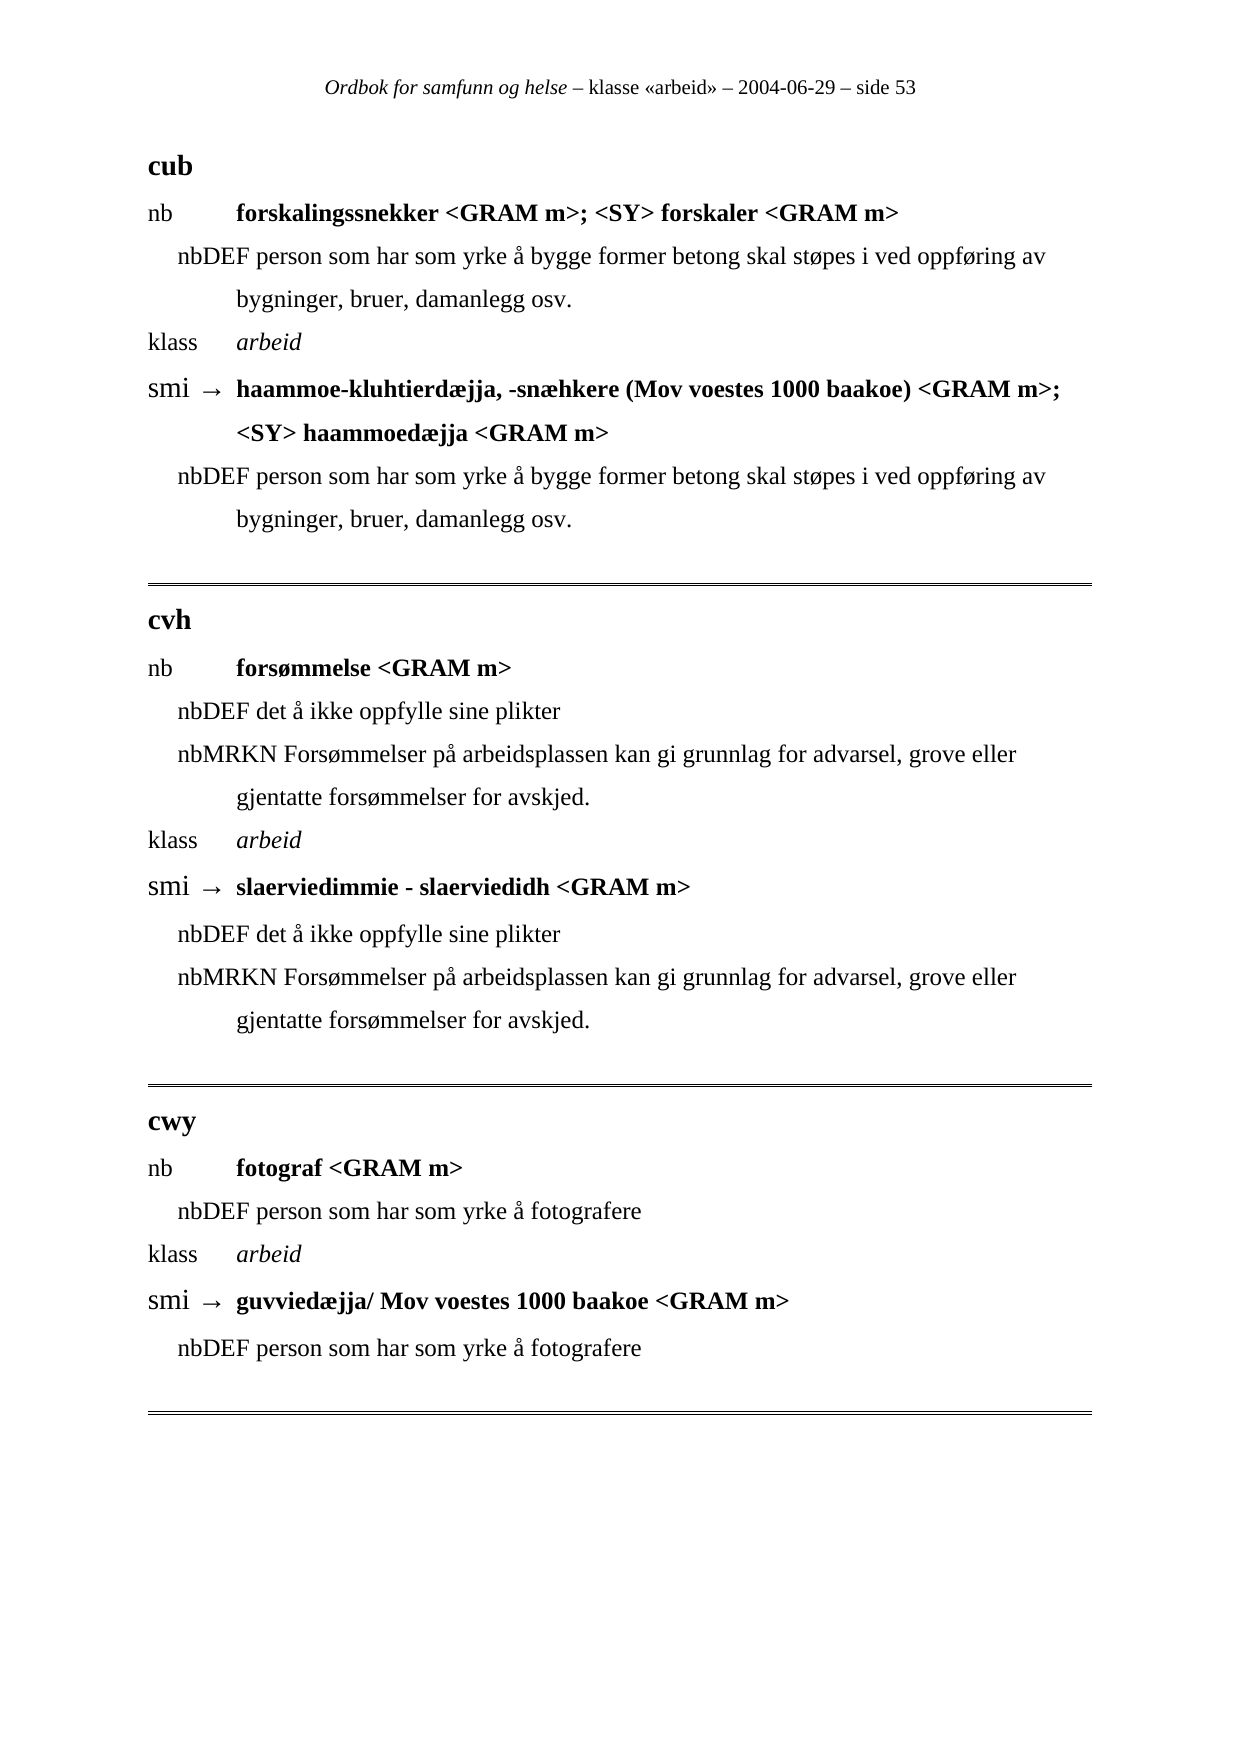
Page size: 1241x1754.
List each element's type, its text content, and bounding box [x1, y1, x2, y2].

text nb forsømmelse <GRAM m> [148, 653, 1092, 681]
text nbDEF det å ikke oppfylle sine plikter [177, 919, 1092, 947]
text smi → guvviedæjja/ Mov voestes 1000 baakoe <GRAM m> [148, 1282, 1092, 1316]
text smi → haammoe-kluhtierdæjja, -snæhkere (Mov voestes 1000 baakoe) <GRAM m>; <SY> haammoedæjja <GRAM m> [148, 370, 1092, 447]
text klass arbeid [148, 327, 1092, 356]
text nbDEF person som har som yrke å bygge former betong skal støpes i ved oppføring av bygninger, bruer, damanlegg osv. [177, 241, 1092, 313]
text nbMRKN Forsømmelser på arbeidsplassen kan gi grunnlag for advarsel, grove eller gjentatte forsømmelser for avskjed. [177, 962, 1092, 1034]
text nbDEF person som har som yrke å fotografere [177, 1196, 1092, 1225]
text cwy [148, 1103, 1092, 1136]
text cub [148, 148, 1092, 181]
text smi → slaerviedimmie - slaerviedidh <GRAM m> [148, 868, 1092, 902]
text nbDEF person som har som yrke å fotografere [177, 1333, 1092, 1361]
text klass arbeid [148, 825, 1092, 854]
text nb fotograf <GRAM m> [148, 1153, 1092, 1182]
text nbMRKN Forsømmelser på arbeidsplassen kan gi grunnlag for advarsel, grove eller gjentatte forsømmelser for avskjed. [177, 739, 1092, 811]
text klass arbeid [148, 1239, 1092, 1268]
text nbDEF person som har som yrke å bygge former betong skal støpes i ved oppføring av bygninger, bruer, damanlegg osv. [177, 461, 1092, 533]
text nb forskalingssnekker <GRAM m>; <SY> forskaler <GRAM m> [148, 198, 1092, 227]
text nbDEF det å ikke oppfylle sine plikter [177, 696, 1092, 724]
text cvh [148, 602, 1092, 636]
